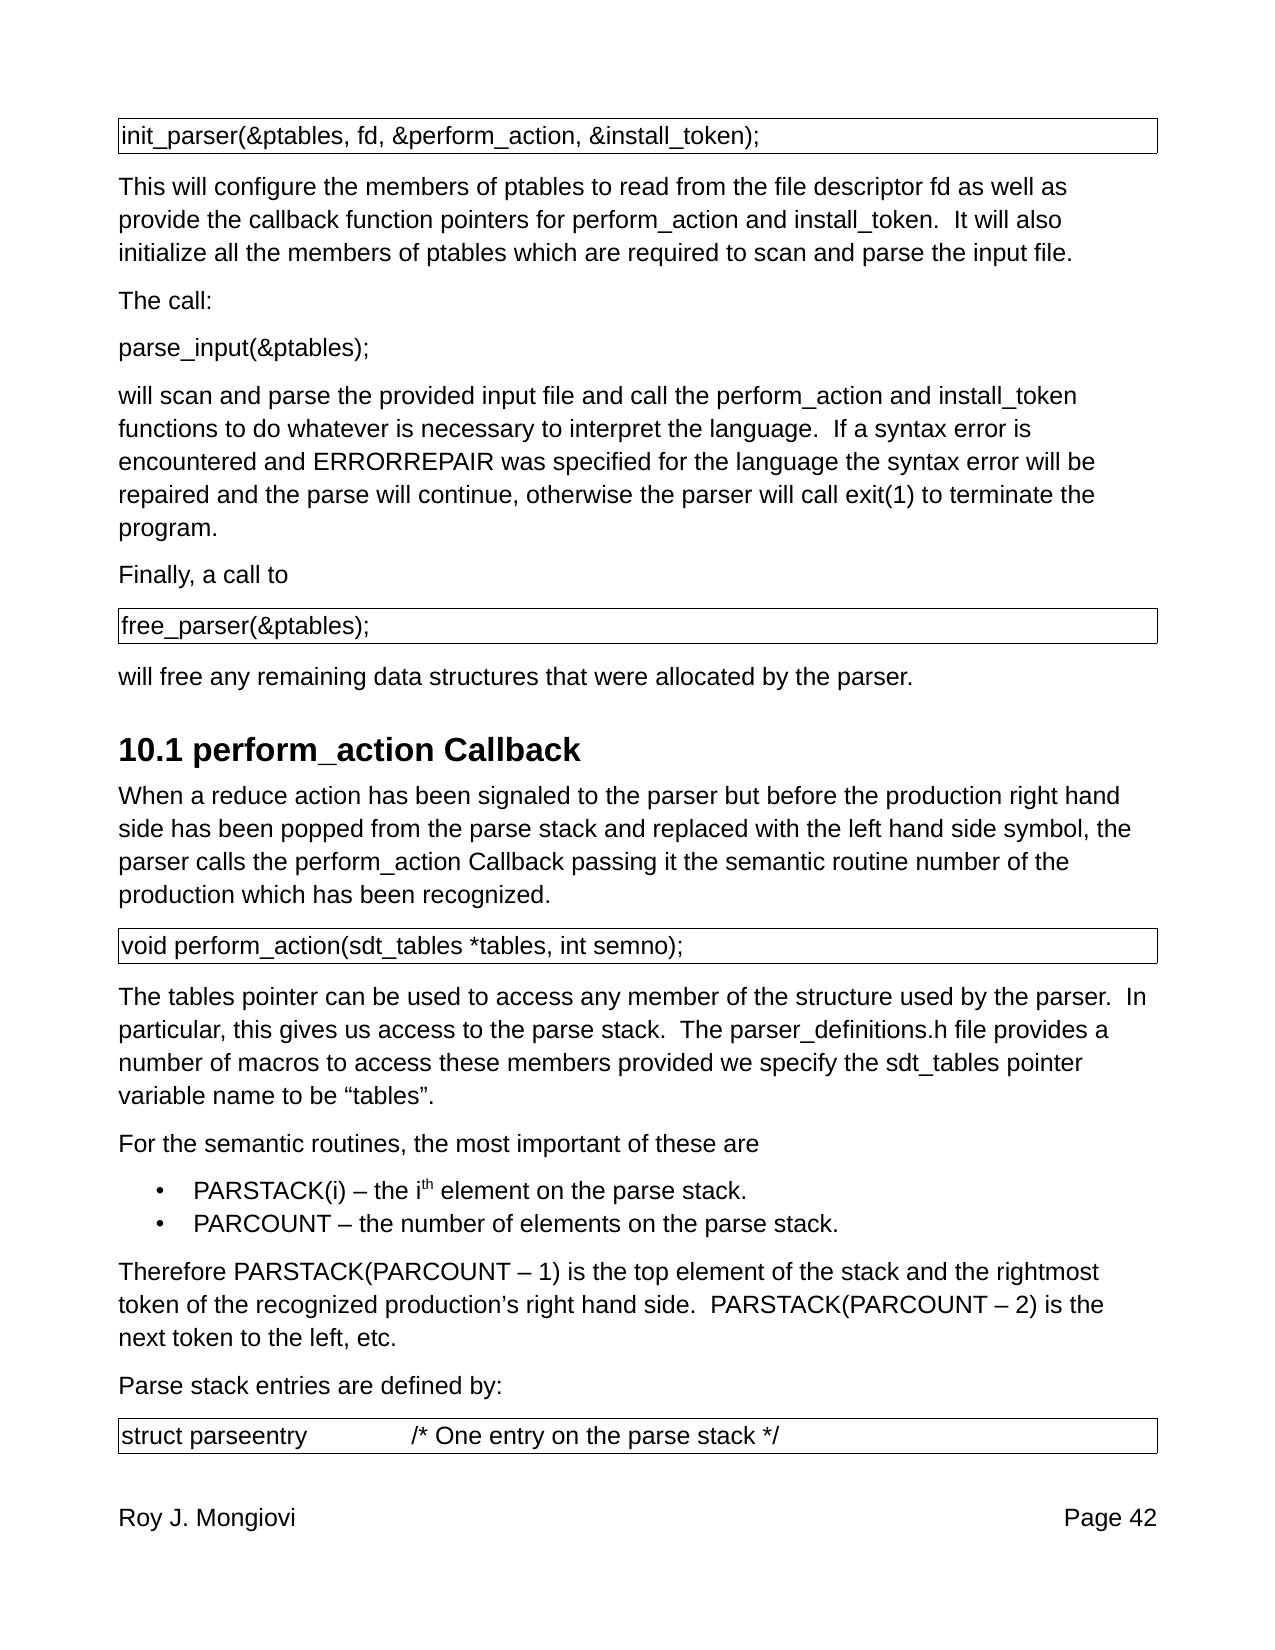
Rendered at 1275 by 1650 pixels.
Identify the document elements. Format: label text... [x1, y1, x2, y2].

subtitle perform_action Callback [118, 730, 1157, 769]
text When a reduce action has been signaled to the parser but before the production right hand side has been popped from the parse stack and replaced with the left hand side symbol, the parser calls the perform_action Callback passing it the semantic routine number of the production which has been recognized. [118, 781, 1157, 909]
text The call: [118, 286, 1157, 314]
text Parse stack entries are defined by: [118, 1371, 1157, 1399]
text will free any remaining data structures that were allocated by the parser. [118, 662, 1157, 691]
text For the semantic routines, the most important of these are [118, 1128, 1157, 1157]
text This will configure the members of ptables to read from the file descriptor fd as well as provide the callback function pointers for perform_action and install_token. It will also initialize all the members of ptables which are required to scan and parse the input file. [118, 172, 1157, 267]
text will scan and parse the provided input file and call the perform_action and install_token functions to do whatever is necessary to interpret the language. If a syntax error is encountered and ERRORREPAIR was specified for the language the syntax error will be repaired and the parse will continue, otherwise the parser will call exit(1) to terminate the program. [118, 381, 1157, 542]
text Finally, a call to [118, 561, 1157, 589]
list PARCOUNT – the number of elements on the parse stack. [156, 1209, 1157, 1238]
text init_parser(&ptables, fd, &perform_action, &install_token); [119, 119, 1157, 153]
text struct parseentry /* One entry on the parse stack */ [119, 1419, 1157, 1453]
list PARSTACK(i) – the ith element on the parse stack. [156, 1176, 1157, 1205]
text Therefore PARSTACK(PARCOUNT – 1) is the top element of the stack and the rightmost token of the recognized production’s right hand side. PARSTACK(PARCOUNT – 2) is the next token to the left, etc. [118, 1257, 1157, 1352]
text free_parser(&ptables); [119, 609, 1157, 643]
text void perform_action(sdt_tables *tables, int semno); [119, 929, 1157, 963]
text The tables pointer can be used to access any member of the structure used by the parser. In particular, this gives us access to the parse stack. The parser_definitions.h file provides a number of macros to access these members provided we specify the sdt_tables pointer variable name to be “tables”. [118, 982, 1157, 1110]
text parse_input(&ptables); [118, 333, 1157, 362]
